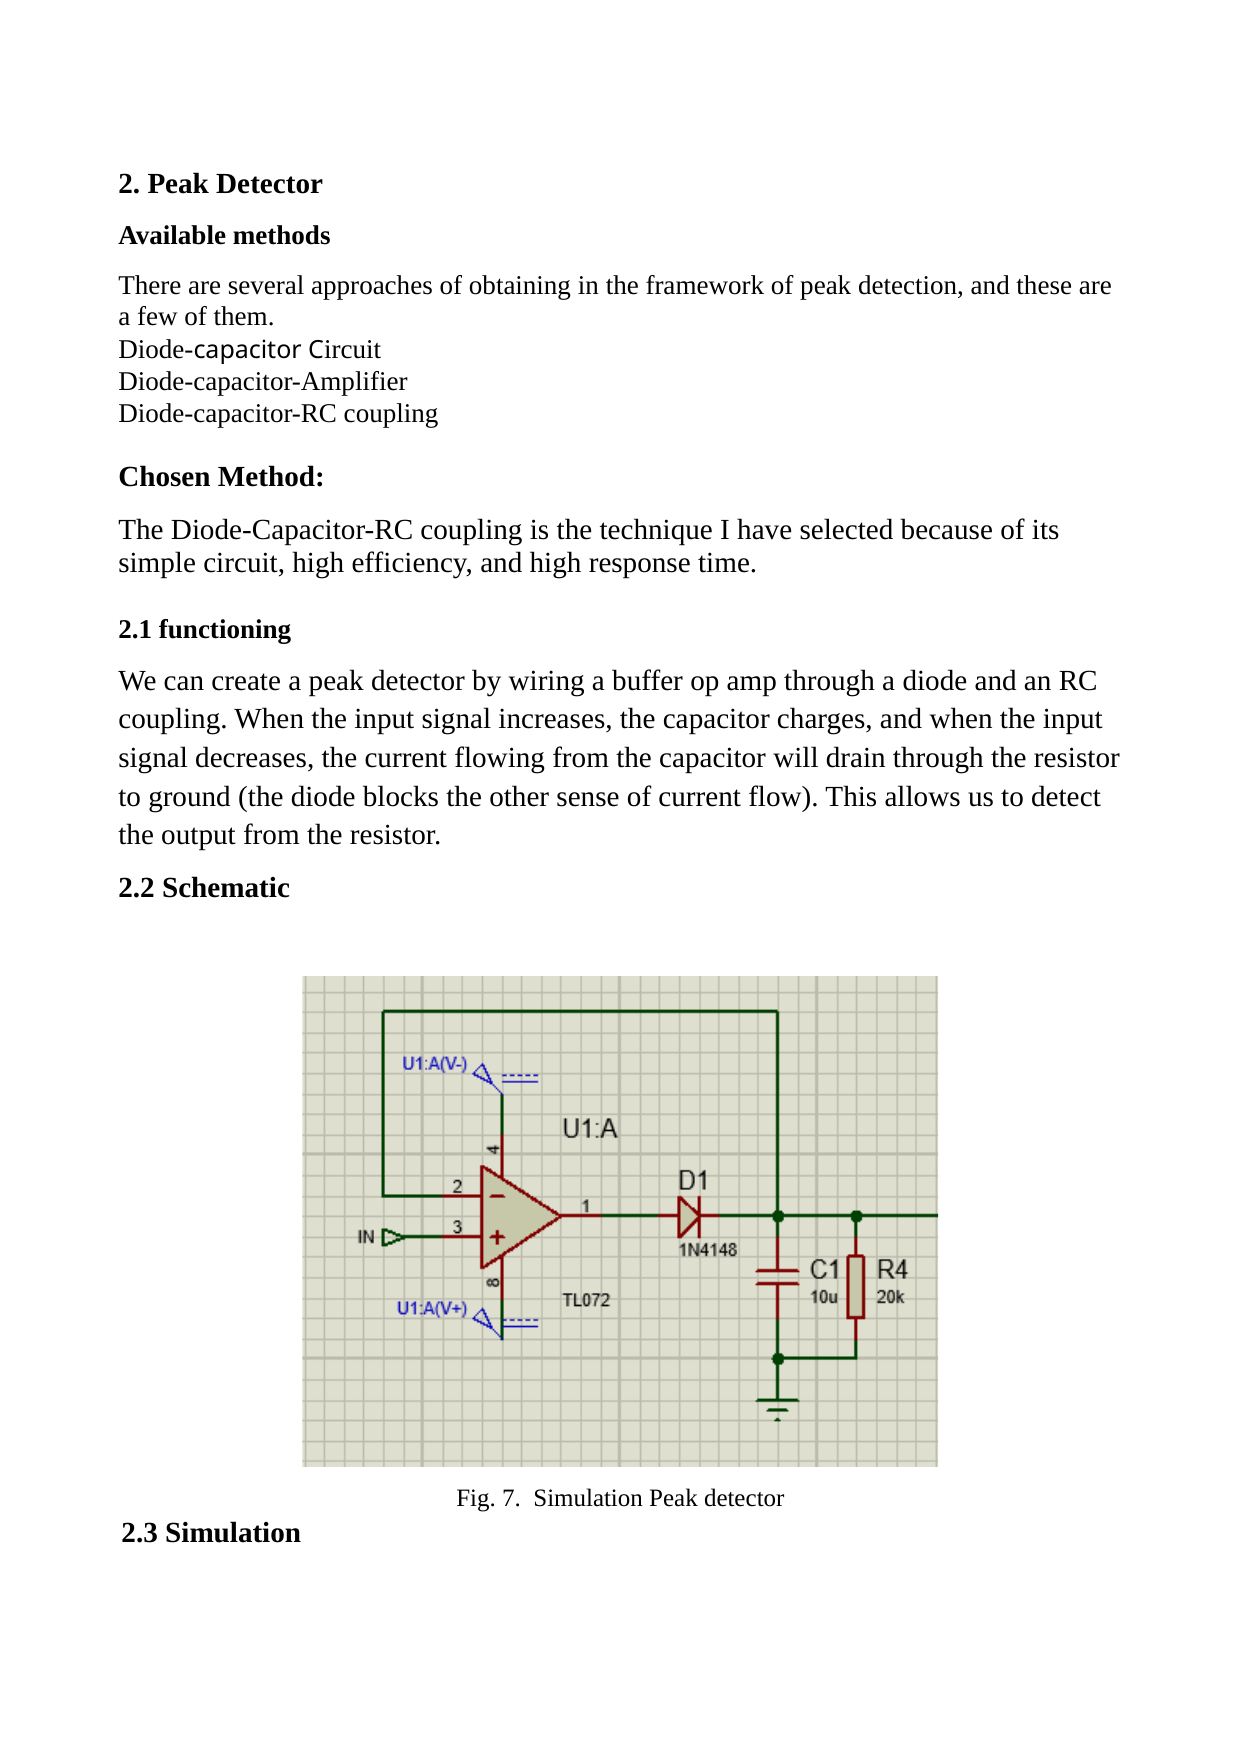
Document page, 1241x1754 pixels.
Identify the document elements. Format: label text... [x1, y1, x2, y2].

text There are several approaches of obtaining in the framework of peak detection, and these are a few of them. [118, 269, 1122, 331]
text [305, 1512, 1122, 1551]
text Diode-capacitor-RC coupling [118, 397, 1122, 428]
text The Diode-Capacitor-RC coupling is the technique I have selected because of its simple circuit, high efficiency, and high response time. [118, 512, 1122, 579]
text 2.1 functioning [118, 613, 1122, 644]
text 2. Peak Detector [118, 166, 1122, 199]
text We can create a peak detector by wiring a buffer op amp through a diode and an RC coupling. When the input signal increases, the capacitor charges, and when the input signal decreases, the current flowing from the capacitor will drain through the resistor to ground (the diode blocks the other sense of current flow). This allows us to detect the output from the resistor. [118, 663, 1122, 851]
text Available methods [118, 219, 1122, 250]
text Diode-capacitor-Amplifier [118, 366, 1122, 397]
text Fig. 7. Simulation Peak detector [118, 1483, 1122, 1512]
text Diode-capacitor Circuit [118, 331, 1122, 366]
text 2.2 Schematic [118, 870, 1122, 904]
picture [302, 976, 939, 1467]
text Chosen Method: [118, 459, 1122, 492]
text 2.3 Simulation [119, 1513, 304, 1551]
